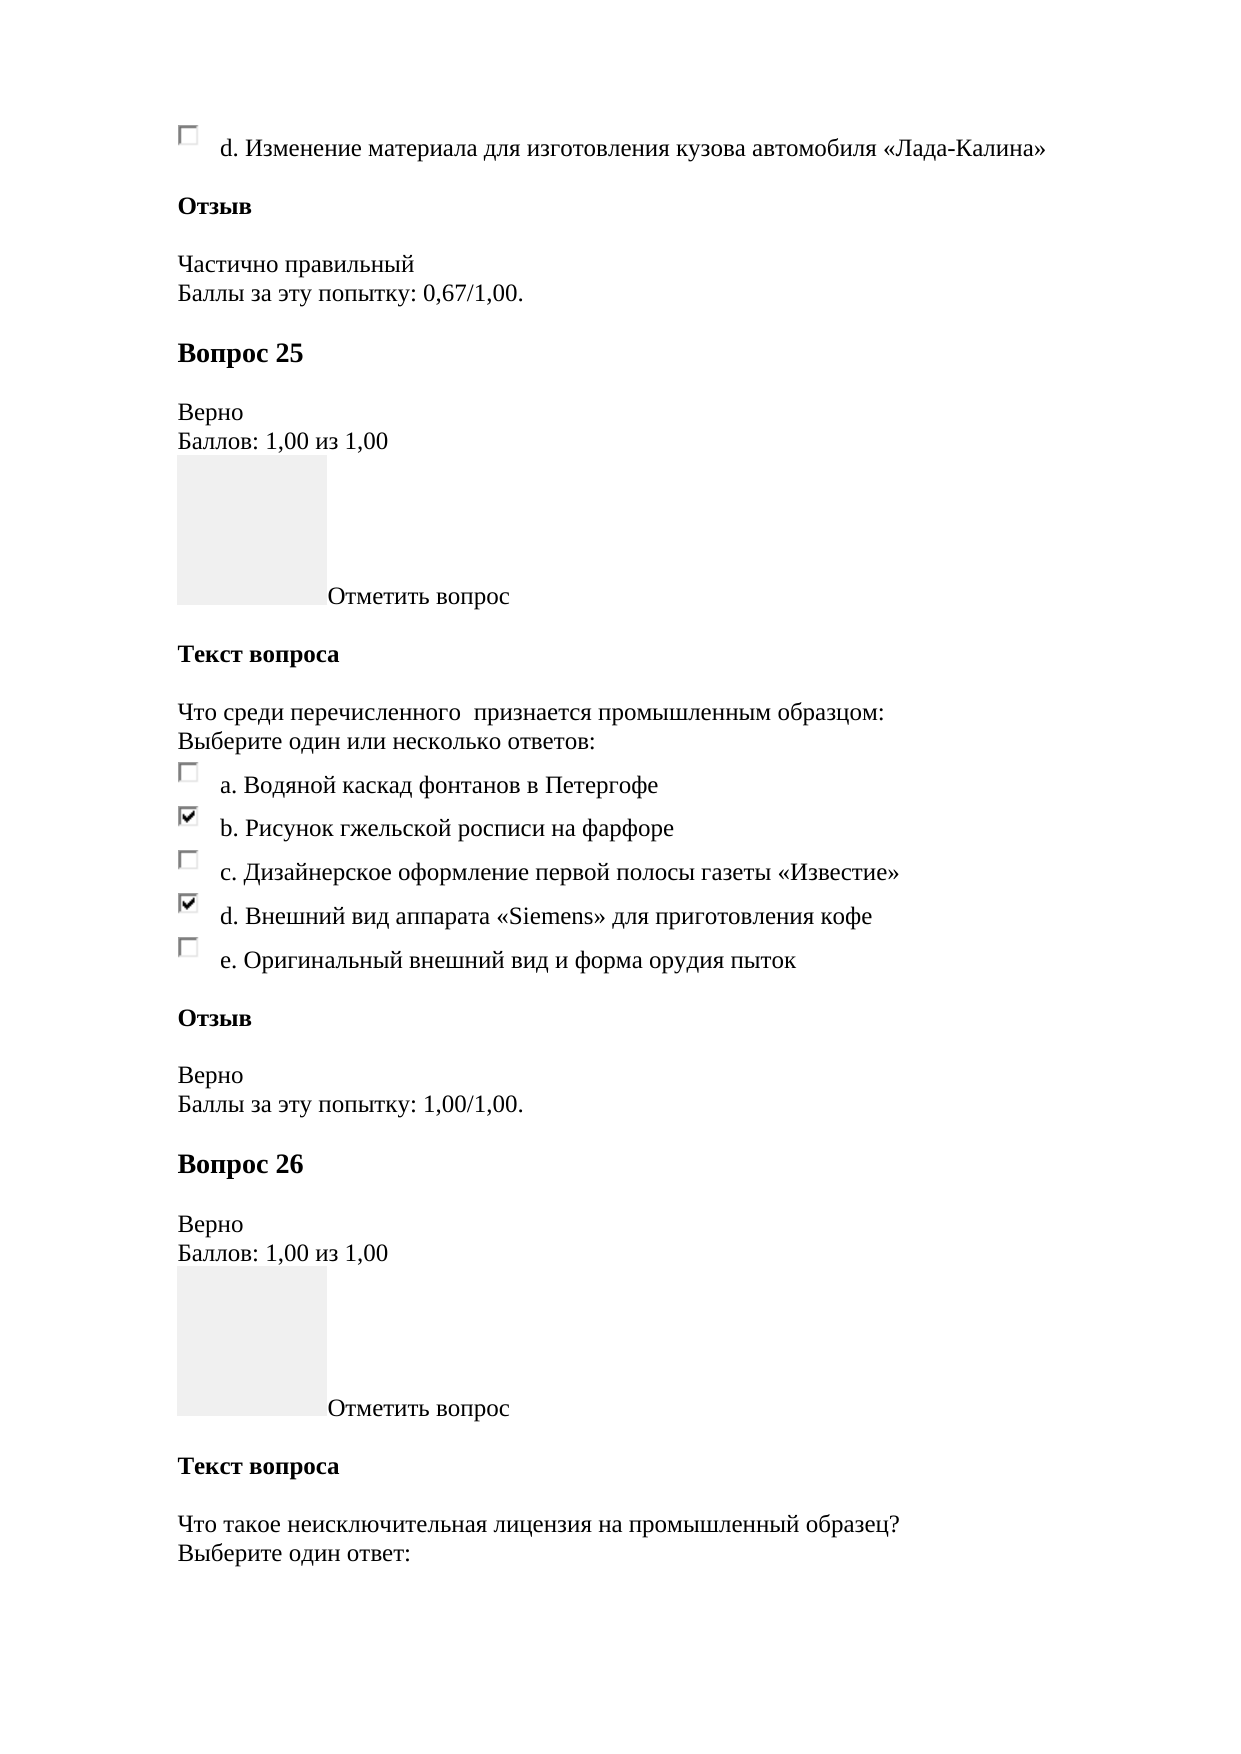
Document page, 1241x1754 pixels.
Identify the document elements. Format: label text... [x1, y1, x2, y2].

text c. Дизайнерское оформление первой полосы газеты «Известие» [177, 842, 1152, 886]
text Выберите один ответ: [177, 1538, 1152, 1566]
text Баллов: 1,00 из 1,00 [177, 426, 1152, 455]
text Выберите один или несколько ответов: [177, 726, 1152, 755]
text Что среди перечисленного признается промышленным образцом: [177, 697, 1152, 726]
subtitle Отзыв [177, 1003, 1152, 1031]
subtitle Текст вопроса [177, 639, 1152, 668]
text Баллы за эту попытку: 0,67/1,00. [177, 278, 1152, 306]
text Верно [177, 397, 1152, 426]
text Что такое неисключительная лицензия на промышленный образец? [177, 1509, 1152, 1538]
text Отметить вопрос [177, 1266, 1152, 1422]
text b. Рисунок гжельской росписи на фарфоре [177, 798, 1152, 842]
text Верно [177, 1061, 1152, 1089]
subtitle Текст вопроса [177, 1451, 1152, 1480]
text d. Изменение материала для изготовления кузова автомобиля «Лада-Калина» [177, 118, 1152, 162]
text Частично правильный [177, 249, 1152, 278]
text Баллов: 1,00 из 1,00 [177, 1238, 1152, 1266]
text Отметить вопрос [177, 455, 1152, 610]
text Баллы за эту попытку: 1,00/1,00. [177, 1089, 1152, 1118]
subtitle Вопрос 26 [177, 1147, 1152, 1180]
subtitle Вопрос 25 [177, 336, 1152, 368]
subtitle Отзыв [177, 191, 1152, 220]
text Верно [177, 1209, 1152, 1238]
text a. Водяной каскад фонтанов в Петергофе [177, 755, 1152, 798]
text d. Внешний вид аппарата «Siemens» для приготовления кофе [177, 886, 1152, 930]
text e. Оригинальный внешний вид и форма орудия пыток [177, 930, 1152, 973]
